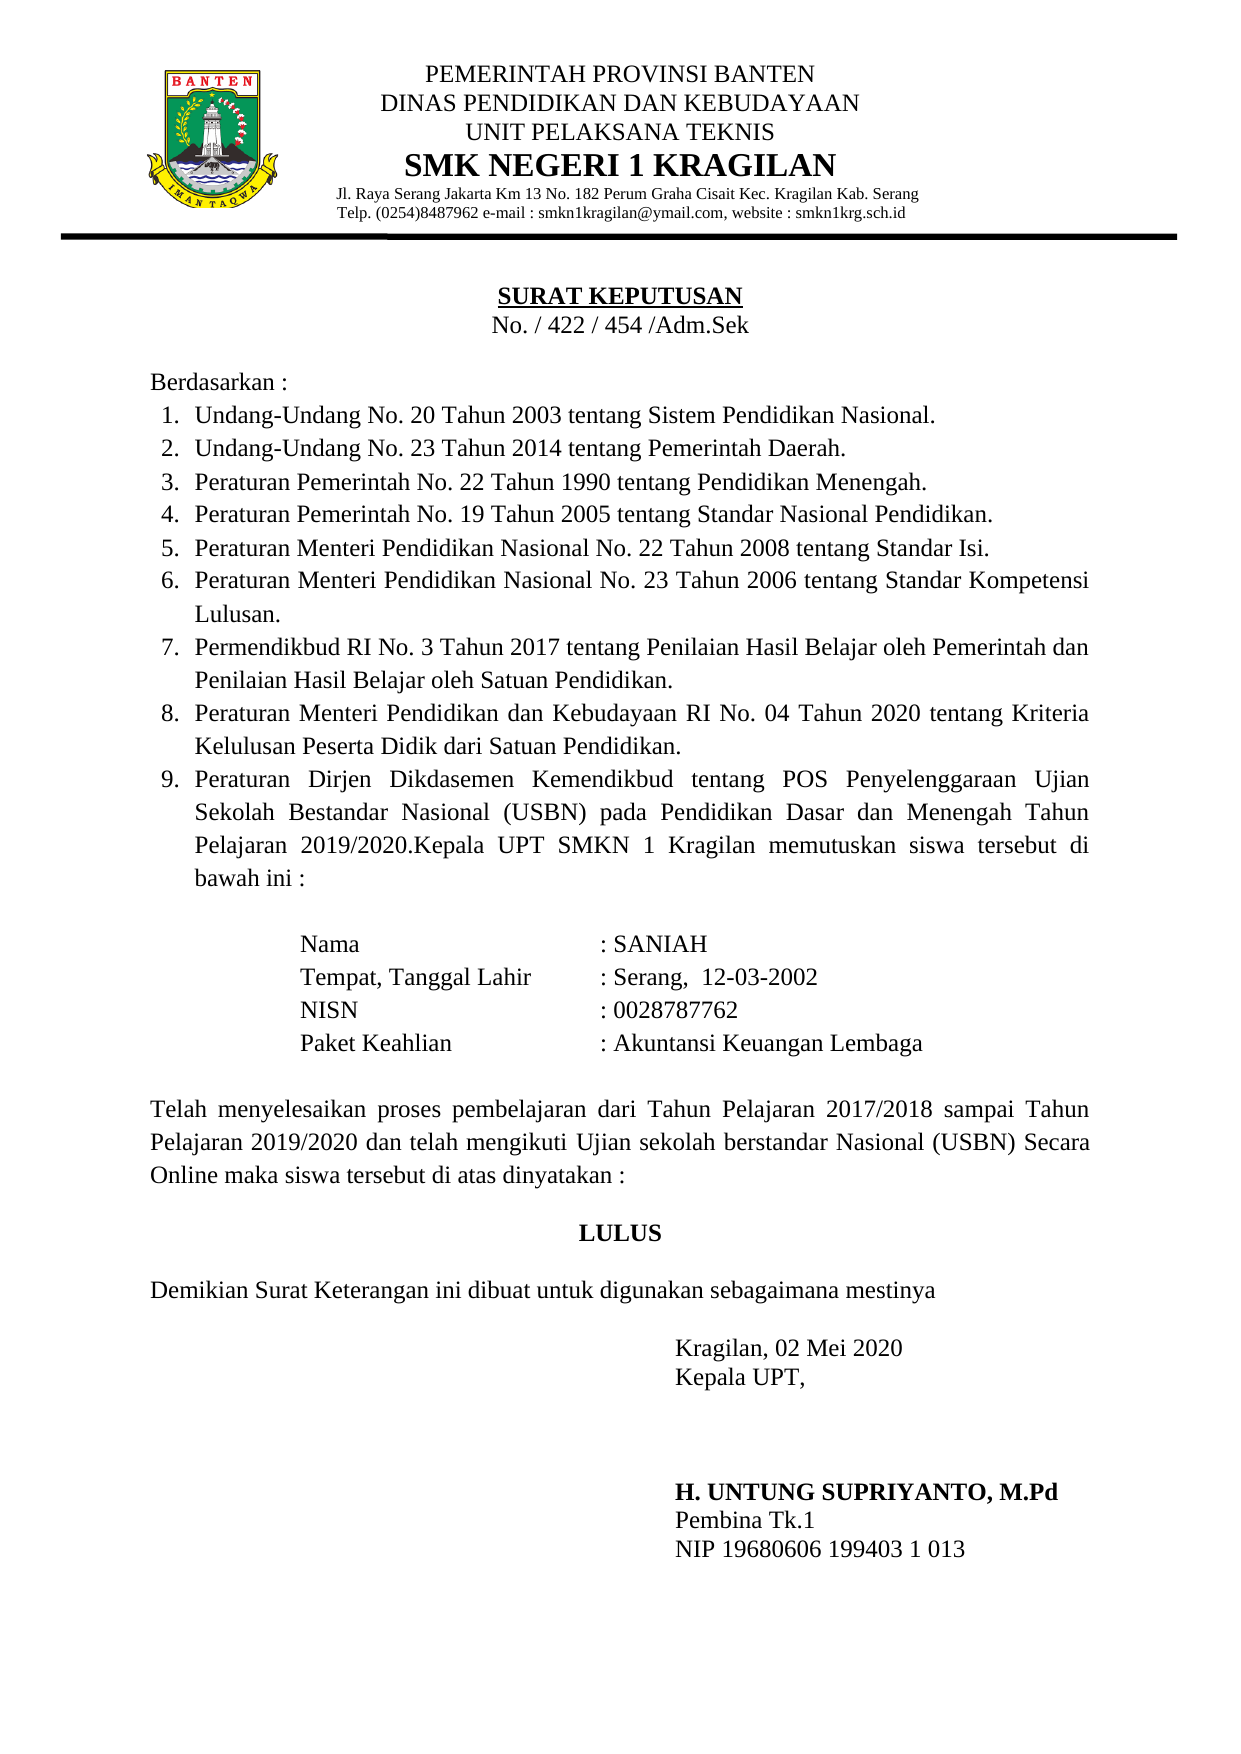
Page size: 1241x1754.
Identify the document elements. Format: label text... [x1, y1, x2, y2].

text Berdasarkan : [150, 367, 1090, 396]
list Peraturan Menteri Pendidikan dan Kebudayaan RI No. 04 Tahun 2020 tentang Kriteria Kelulusan Peserta Didik dari Satuan Pendidikan. [179, 698, 1090, 759]
text Kragilan, 02 Mei 2020 [150, 1333, 1090, 1362]
list Undang-Undang No. 20 Tahun 2003 tentang Sistem Pendidikan Nasional. [179, 401, 1090, 429]
text Kepala UPT, [150, 1362, 1090, 1391]
list Peraturan Dirjen Dikdasemen Kemendikbud tentang POS Penyelenggaraan Ujian Sekolah Bestandar Nasional (USBN) pada Pendidikan Dasar dan Menengah Tahun Pelajaran 2019/2020.Kepala UPT SMKN 1 Kragilan memutuskan siswa tersebut di bawah ini : [179, 764, 1090, 892]
text Nama : SANIAH [150, 929, 1090, 958]
text H. UNTUNG SUPRIYANTO, M.Pd [150, 1477, 1090, 1506]
text Demikian Surat Keterangan ini dibuat untuk digunakan sebagaimana mestinya [150, 1276, 1090, 1304]
text Tempat, Tanggal Lahir : Serang, 12-03-2002 [150, 962, 1090, 991]
text NIP 19680606 199403 1 013 [150, 1534, 1090, 1563]
text LULUS [150, 1218, 1090, 1247]
text Pembina Tk.1 [150, 1506, 1090, 1534]
picture [146, 70, 279, 208]
list Peraturan Pemerintah No. 22 Tahun 1990 tentang Pendidikan Menengah. [179, 467, 1090, 495]
list Permendikbud RI No. 3 Tahun 2017 tentang Penilaian Hasil Belajar oleh Pemerintah dan Penilaian Hasil Belajar oleh Satuan Pendidikan. [179, 632, 1090, 693]
text Telah menyelesaikan proses pembelajaran dari Tahun Pelajaran 2017/2018 sampai Tahun Pelajaran 2019/2020 dan telah mengikuti Ujian sekolah berstandar Nasional (USBN) Secara Online maka siswa tersebut di atas dinyatakan : [150, 1094, 1090, 1189]
list Peraturan Menteri Pendidikan Nasional No. 23 Tahun 2006 tentang Standar Kompetensi Lulusan. [179, 566, 1090, 627]
list Undang-Undang No. 23 Tahun 2014 tentang Pemerintah Daerah. [179, 433, 1090, 462]
text Paket Keahlian : Akuntansi Keuangan Lembaga [150, 1028, 1090, 1057]
text No. / 422 / 454 /Adm.Sek [150, 310, 1090, 339]
text SURAT KEPUTUSAN [150, 281, 1090, 310]
list Peraturan Menteri Pendidikan Nasional No. 22 Tahun 2008 tentang Standar Isi. [179, 533, 1090, 561]
list Peraturan Pemerintah No. 19 Tahun 2005 tentang Standar Nasional Pendidikan. [179, 499, 1090, 528]
text NISN : 0028787762 [150, 995, 1090, 1024]
